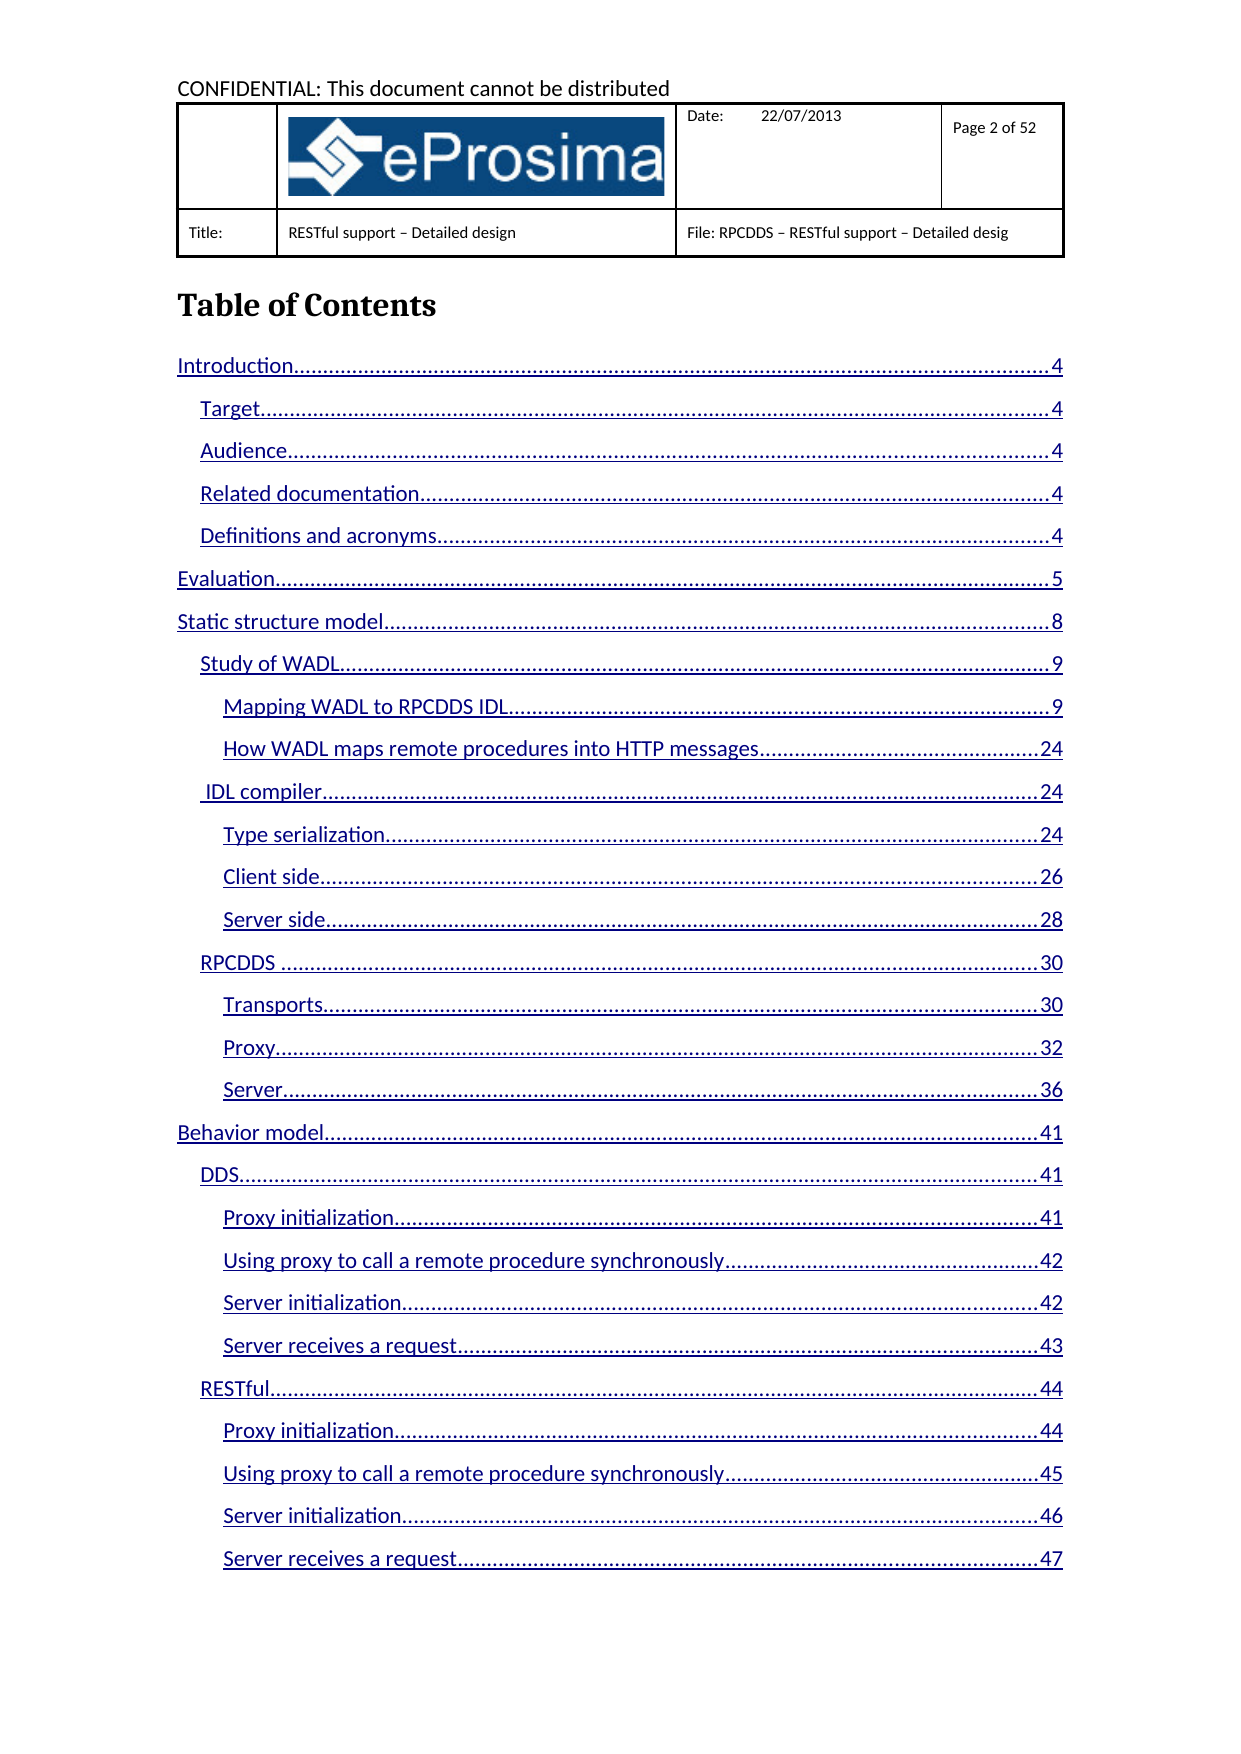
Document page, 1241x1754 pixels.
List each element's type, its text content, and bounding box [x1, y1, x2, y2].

text RESTful 44 [200, 1374, 1063, 1398]
text Target 4 [200, 394, 1063, 418]
text Server initialization 42 [223, 1288, 1063, 1313]
text Client side 26 [223, 862, 1063, 887]
text Static structure model 8 [177, 607, 1063, 631]
text Related documentation 4 [200, 479, 1063, 503]
text Server initialization 46 [223, 1501, 1063, 1526]
text Transports 30 [223, 990, 1063, 1014]
text Using proxy to call a remote procedure synchronously 42 [223, 1246, 1063, 1270]
text Server receives a request 43 [223, 1331, 1063, 1355]
text How WADL maps remote procedures into HTTP messages 24 [223, 734, 1063, 759]
text RPCDDS 30 [200, 948, 1063, 972]
text Definitions and acronyms 4 [200, 522, 1063, 546]
text Proxy initialization 44 [223, 1416, 1063, 1440]
picture [288, 117, 665, 196]
text Server 36 [223, 1075, 1063, 1099]
text DDS 41 [200, 1161, 1063, 1185]
text Type serialization 24 [223, 820, 1063, 844]
text Proxy initialization 41 [223, 1203, 1063, 1227]
text Evaluation 5 [177, 564, 1063, 588]
text Study of WADL 9 [200, 649, 1063, 673]
text Introduction 4 [177, 351, 1063, 375]
text Proxy 32 [223, 1033, 1063, 1057]
text IDL compiler 24 [200, 777, 1063, 801]
text Audience 4 [200, 436, 1063, 461]
text Using proxy to call a remote procedure synchronously 45 [223, 1459, 1063, 1483]
text Server receives a request 47 [223, 1544, 1063, 1568]
subtitle Table of Contents [177, 286, 1063, 324]
text Server side 28 [223, 905, 1063, 929]
text Behavior model 41 [177, 1118, 1063, 1142]
text Mapping WADL to RPCDDS IDL 9 [223, 692, 1063, 716]
